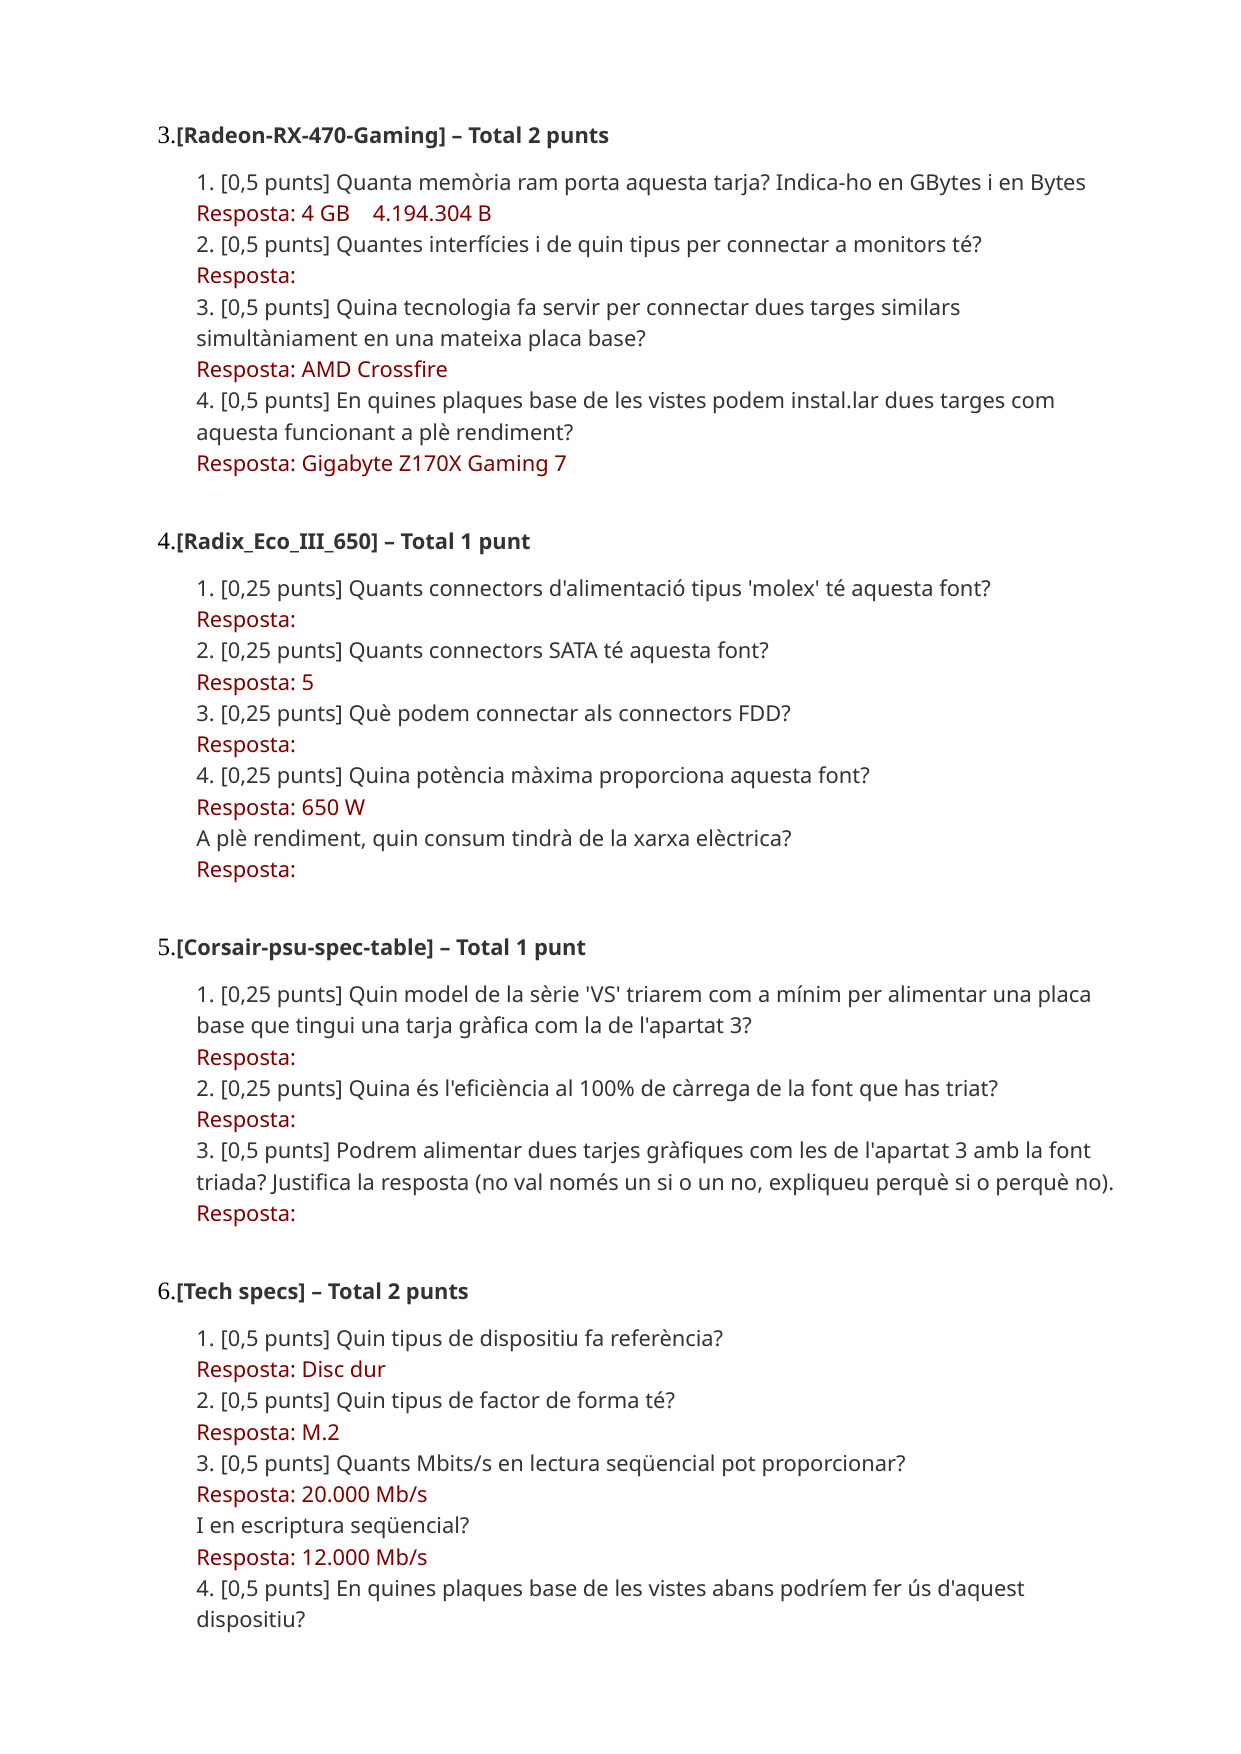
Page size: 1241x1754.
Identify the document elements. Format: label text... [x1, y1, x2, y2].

list Resposta: [118, 727, 1122, 759]
list Resposta: [118, 259, 1122, 290]
list [0,5 punts] Podrem alimentar dues tarjes gràfiques com les de l'apartat 3 amb la font triada? Justifica la resposta (no val només un si o un no, expliqueu perquè si o perquè no). [118, 1134, 1122, 1196]
list Resposta: M.2 [118, 1415, 1122, 1446]
list Resposta: [118, 852, 1122, 884]
list Resposta: 650 W [118, 790, 1122, 821]
list [Radeon-RX-470-Gaming] – Total 2 punts [118, 118, 1122, 149]
list [0,25 punts] Quants connectors d'alimentació tipus 'molex' té aquesta font? [118, 571, 1122, 602]
list [0,5 punts] Quin tipus de dispositiu fa referència? [118, 1321, 1122, 1352]
list Resposta: 12.000 Mb/s [118, 1540, 1122, 1571]
list I en escriptura seqüencial? [118, 1509, 1122, 1540]
list [0,5 punts] En quines plaques base de les vistes podem instal.lar dues targes com aquesta funcionant a plè rendiment? [118, 384, 1122, 446]
list Resposta: AMD Crossfire [118, 352, 1122, 384]
list [0,5 punts] Quants Mbits/s en lectura seqüencial pot proporcionar? [118, 1446, 1122, 1477]
list Resposta: Disc dur [118, 1352, 1122, 1384]
list [0,25 punts] Què podem connectar als connectors FDD? [118, 696, 1122, 727]
list Resposta: [118, 1102, 1122, 1134]
list [0,25 punts] Quina potència màxima proporciona aquesta font? [118, 759, 1122, 790]
list [0,5 punts] Quin tipus de factor de forma té? [118, 1384, 1122, 1415]
list [0,5 punts] En quines plaques base de les vistes abans podríem fer ús d'aquest dispositiu? [118, 1571, 1122, 1634]
list Resposta: 5 [118, 665, 1122, 696]
list Resposta: 4 GB 4.194.304 B [118, 196, 1122, 227]
list [Tech specs] – Total 2 punts [118, 1274, 1122, 1306]
list A plè rendiment, quin consum tindrà de la xarxa elèctrica? [118, 821, 1122, 852]
list Resposta: Gigabyte Z170X Gaming 7 [118, 446, 1122, 477]
list [Corsair-psu-spec-table] – Total 1 punt [118, 931, 1122, 962]
list [0,25 punts] Quants connectors SATA té aquesta font? [118, 634, 1122, 665]
list [0,25 punts] Quin model de la sèrie 'VS' triarem com a mínim per alimentar una placa base que tingui una tarja gràfica com la de l'apartat 3? [118, 977, 1122, 1040]
list [Radix_Eco_III_650] – Total 1 punt [118, 524, 1122, 556]
list Resposta: [118, 1040, 1122, 1071]
list [0,5 punts] Quina tecnologia fa servir per connectar dues targes similars simultàniament en una mateixa placa base? [118, 290, 1122, 352]
list Resposta: [118, 1196, 1122, 1227]
list [0,25 punts] Quina és l'eficiència al 100% de càrrega de la font que has triat? [118, 1071, 1122, 1102]
list Resposta: 20.000 Mb/s [118, 1477, 1122, 1509]
list [0,5 punts] Quanta memòria ram porta aquesta tarja? Indica-ho en GBytes i en Bytes [118, 165, 1122, 196]
list Resposta: [118, 602, 1122, 634]
list [0,5 punts] Quantes interfícies i de quin tipus per connectar a monitors té? [118, 227, 1122, 259]
